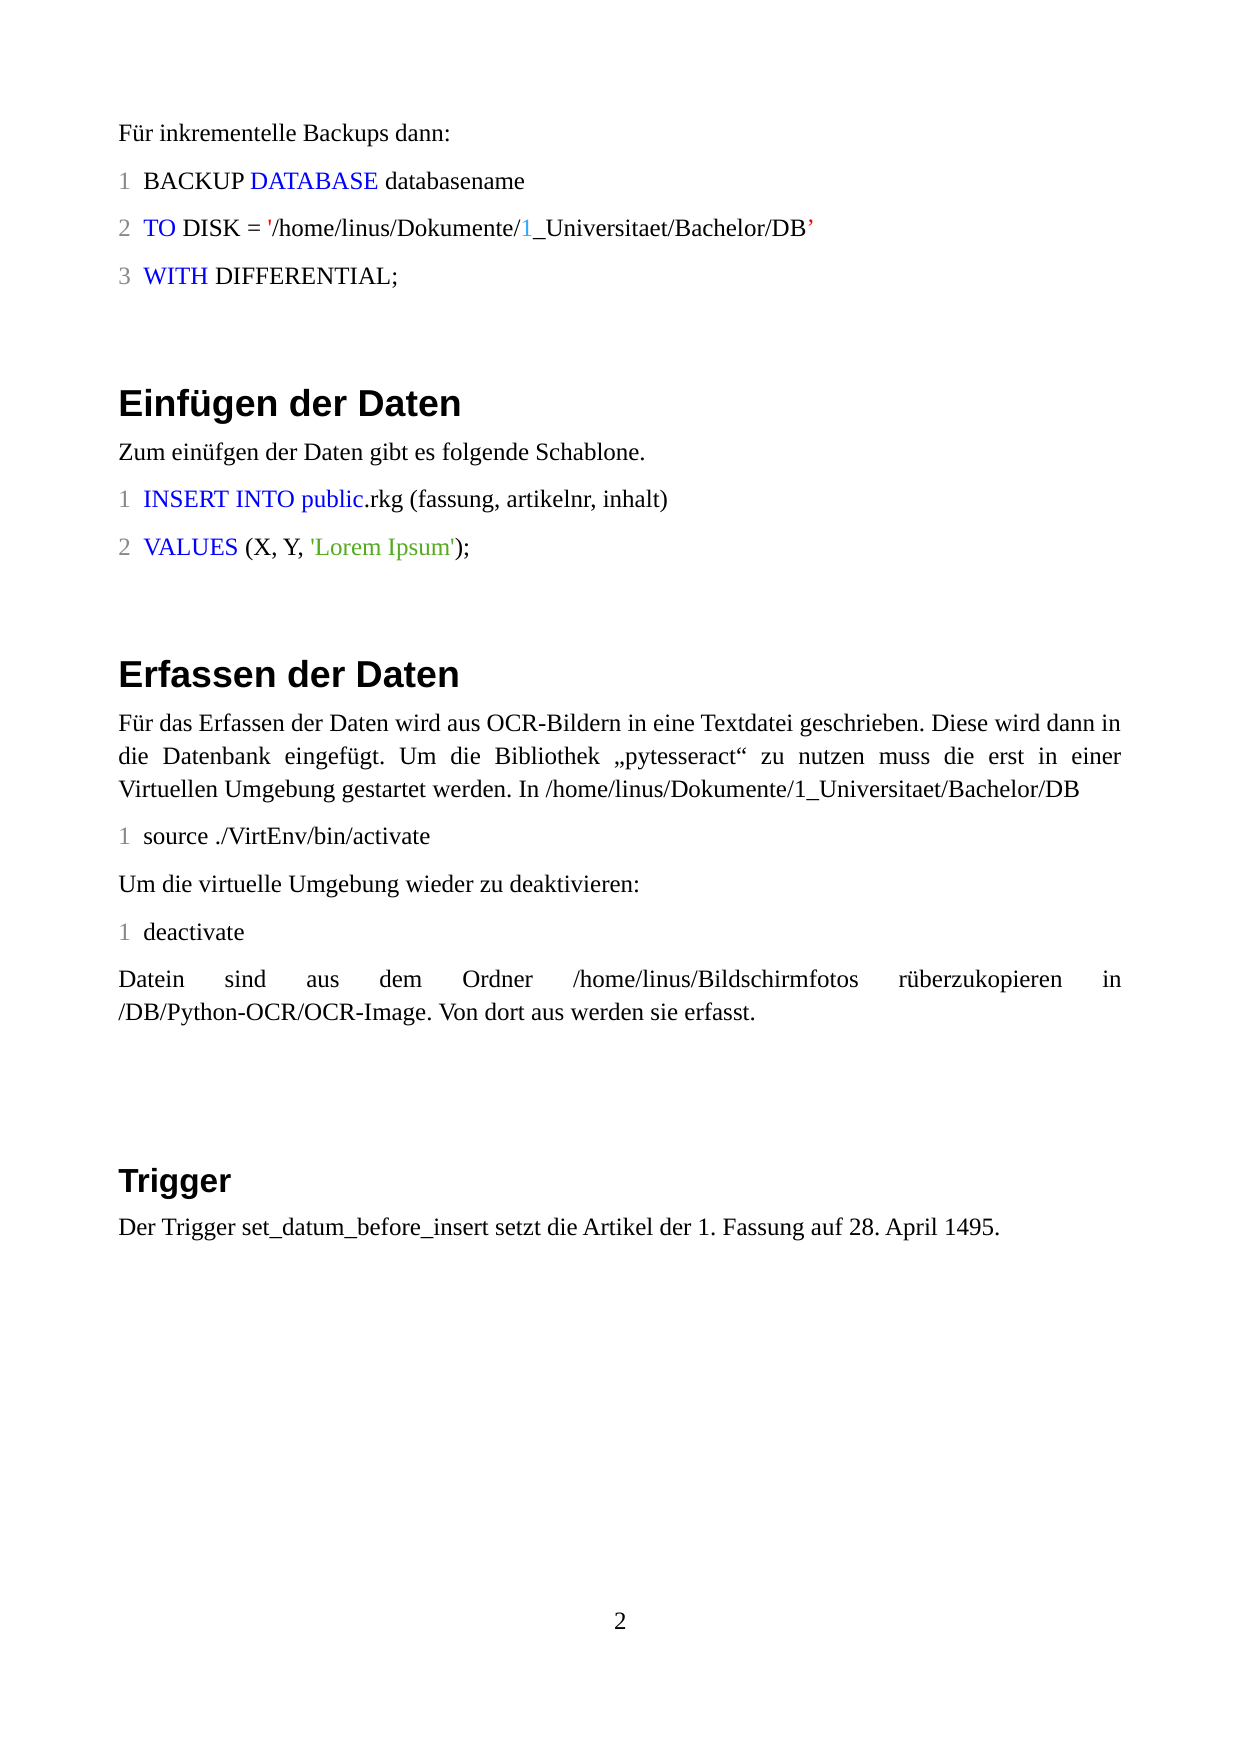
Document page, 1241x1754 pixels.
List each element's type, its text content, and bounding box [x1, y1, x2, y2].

text Um die virtuelle Umgebung wieder zu deaktivieren: [118, 869, 1122, 898]
subtitle Einfügen der Daten [118, 381, 1122, 424]
text 3 WITH DIFFERENTIAL; [118, 261, 1122, 290]
text 1 deactivate [118, 917, 1122, 945]
text Der Trigger set_datum_before_insert setzt die Artikel der 1. Fassung auf 28. April 1495. [118, 1212, 1122, 1241]
text Für inkrementelle Backups dann: [118, 118, 1122, 147]
text 2 TO DISK = '/home/linus/Dokumente/1_Universitaet/Bachelor/DB’ [118, 213, 1122, 242]
text 2 VALUES (X, Y, 'Lorem Ipsum'); [118, 532, 1122, 561]
text 1 source ./VirtEnv/bin/activate [118, 821, 1122, 850]
subtitle Trigger [118, 1161, 1122, 1199]
subtitle Erfassen der Daten [118, 652, 1122, 695]
text Datein sind aus dem Ordner /home/linus/Bildschirmfotos rüberzukopieren in /DB/Python-OCR/OCR-Image. Von dort aus werden sie erfasst. [118, 964, 1122, 1026]
text Zum einüfgen der Daten gibt es folgende Schablone. [118, 437, 1122, 466]
text 1 INSERT INTO public.rkg (fassung, artikelnr, inhalt) [118, 484, 1122, 513]
text 1 BACKUP DATABASE databasename [118, 166, 1122, 194]
text Für das Erfassen der Daten wird aus OCR-Bildern in eine Textdatei geschrieben. Diese wird dann in die Datenbank eingefügt. Um die Bibliothek „pytesseract“ zu nutzen muss die erst in einer Virtuellen Umgebung gestartet werden. In /home/linus/Dokumente/1_Universitaet/Bachelor/DB [118, 708, 1122, 803]
